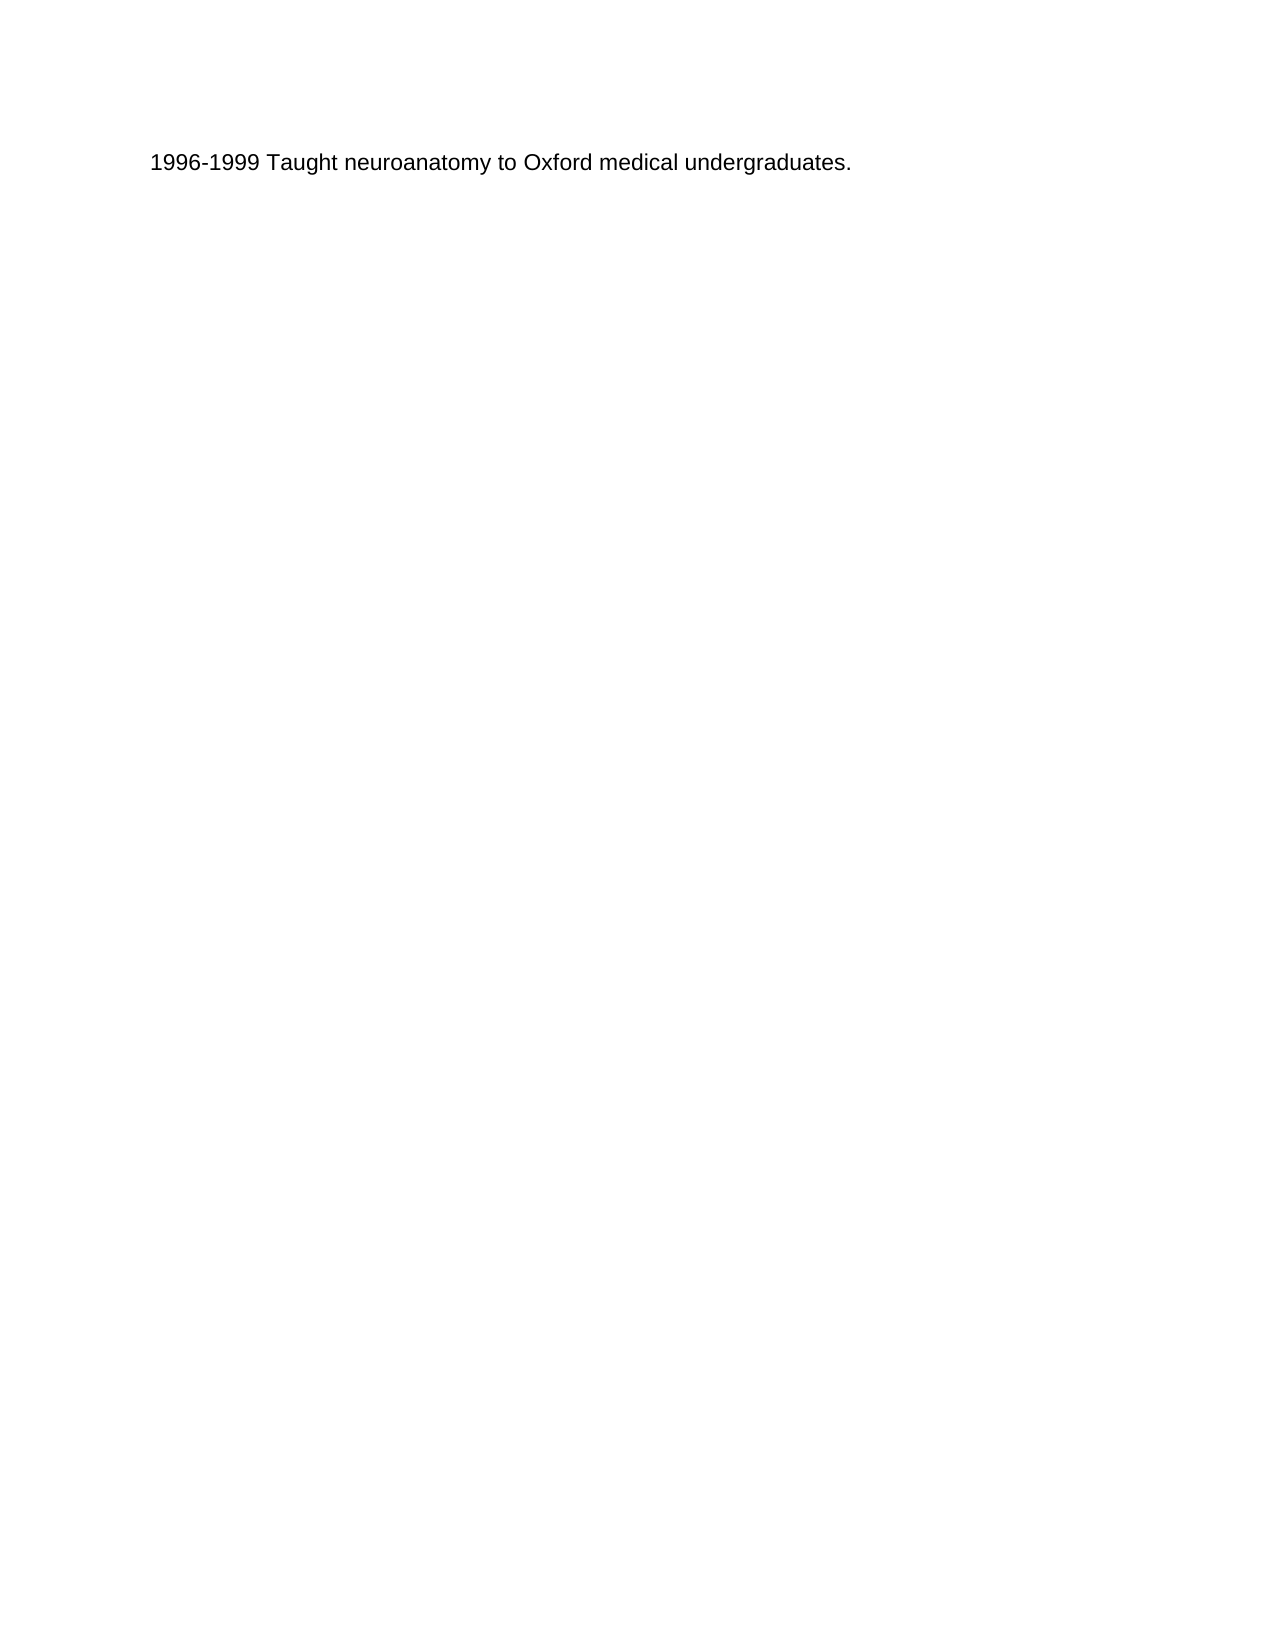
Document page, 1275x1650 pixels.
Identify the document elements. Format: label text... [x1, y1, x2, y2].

text 1996-1999 Taught neuroanatomy to Oxford medical undergraduates. [150, 150, 1125, 176]
